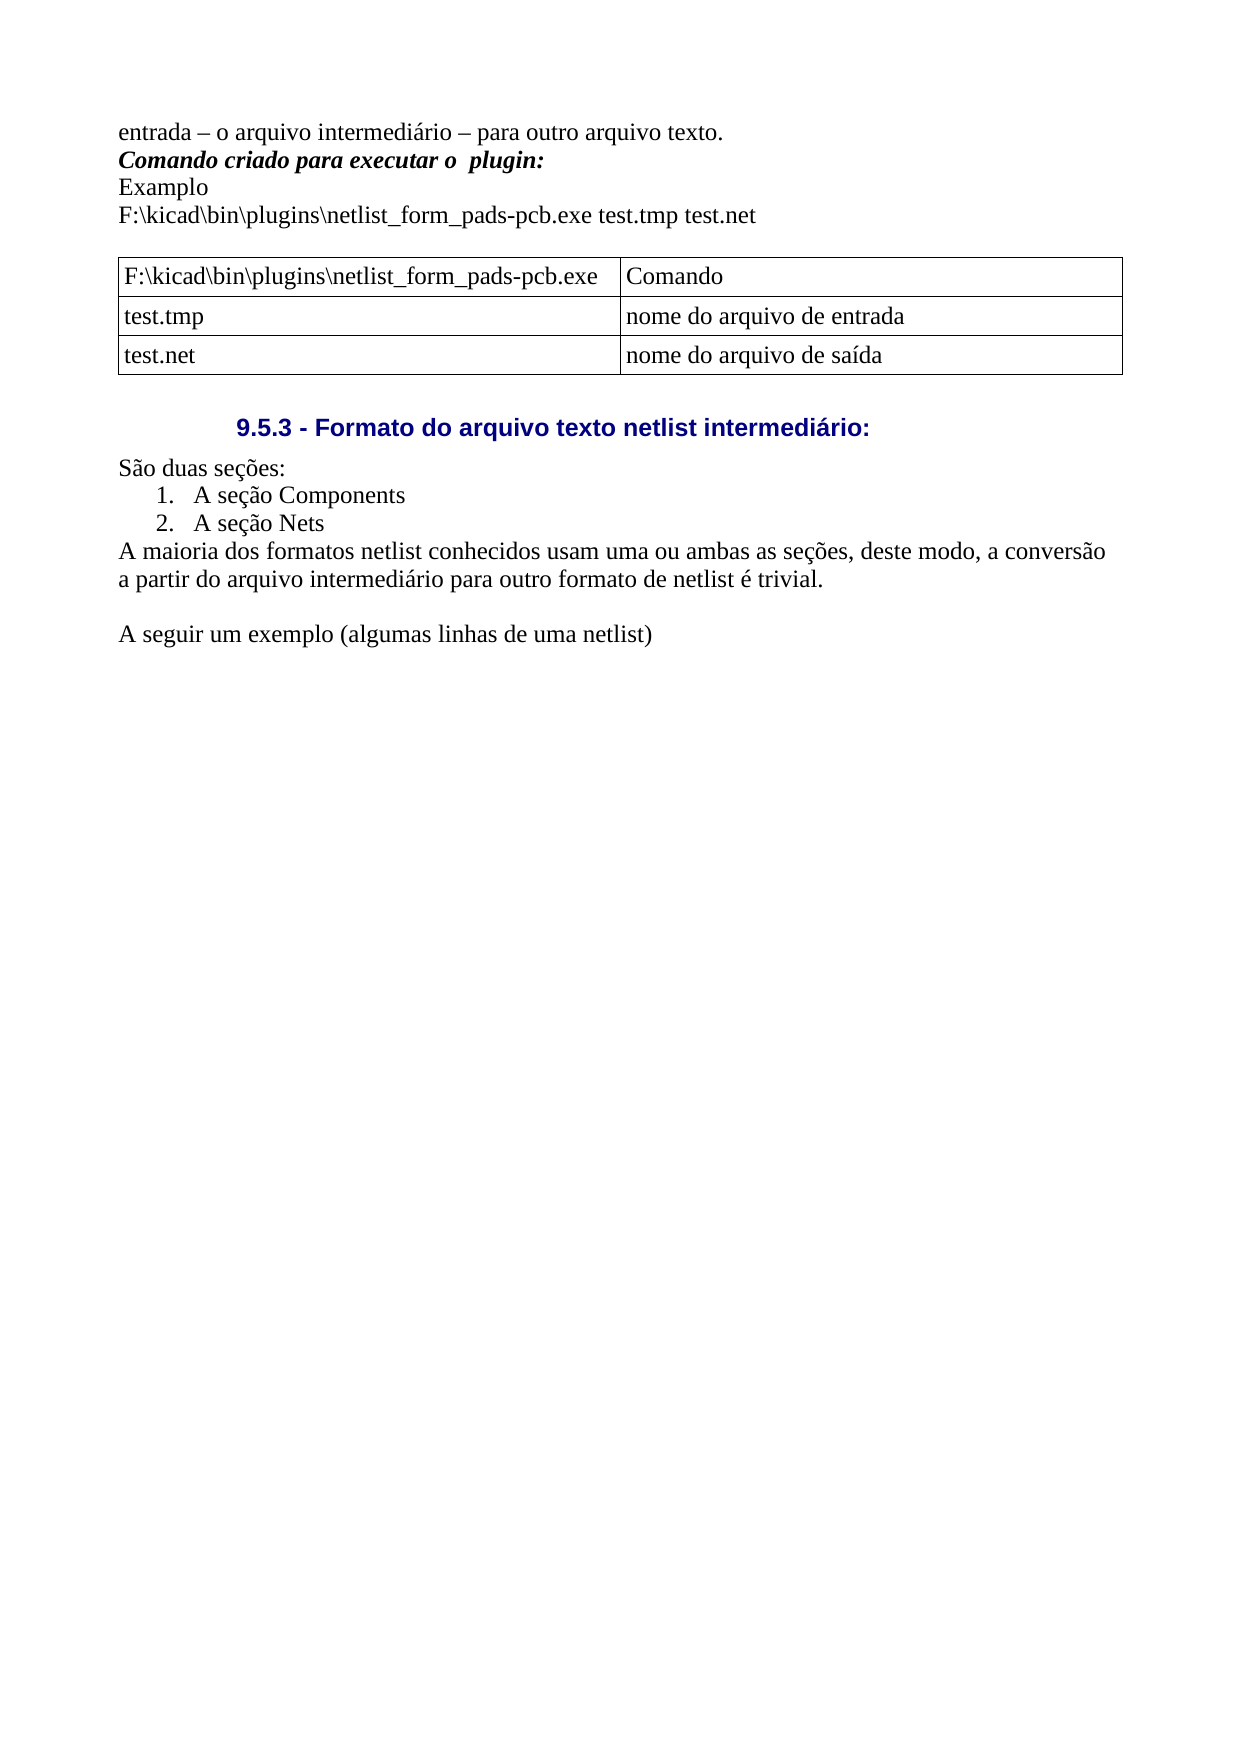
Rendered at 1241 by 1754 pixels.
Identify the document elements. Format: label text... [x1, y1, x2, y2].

subtitle Formato do arquivo texto netlist intermediário: [236, 414, 1122, 442]
text Comando criado para executar o plugin: [118, 146, 1122, 173]
text São duas seções: [118, 454, 1122, 482]
text Examplo [118, 173, 1122, 201]
table_cell nome do arquivo de entrada [621, 297, 1122, 335]
table_cell test.tmp [119, 297, 620, 335]
list A seção Nets [156, 509, 1122, 537]
table_cell test.net [119, 336, 620, 374]
text A seguir um exemplo (algumas linhas de uma netlist) [118, 620, 1122, 648]
text entrada – o arquivo intermediário – para outro arquivo texto. [118, 118, 1122, 146]
table_cell nome do arquivo de saída [621, 336, 1122, 374]
text A maioria dos formatos netlist conhecidos usam uma ou ambas as seções, deste modo, a conversão a partir do arquivo intermediário para outro formato de netlist é trivial. [118, 537, 1122, 592]
text F:\kicad\bin\plugins\netlist_form_pads-pcb.exe test.tmp test.net [118, 201, 1122, 229]
table_header Comando [621, 258, 1122, 296]
table_header F:\kicad\bin\plugins\netlist_form_pads-pcb.exe [119, 258, 620, 296]
list A seção Components [156, 482, 1122, 509]
